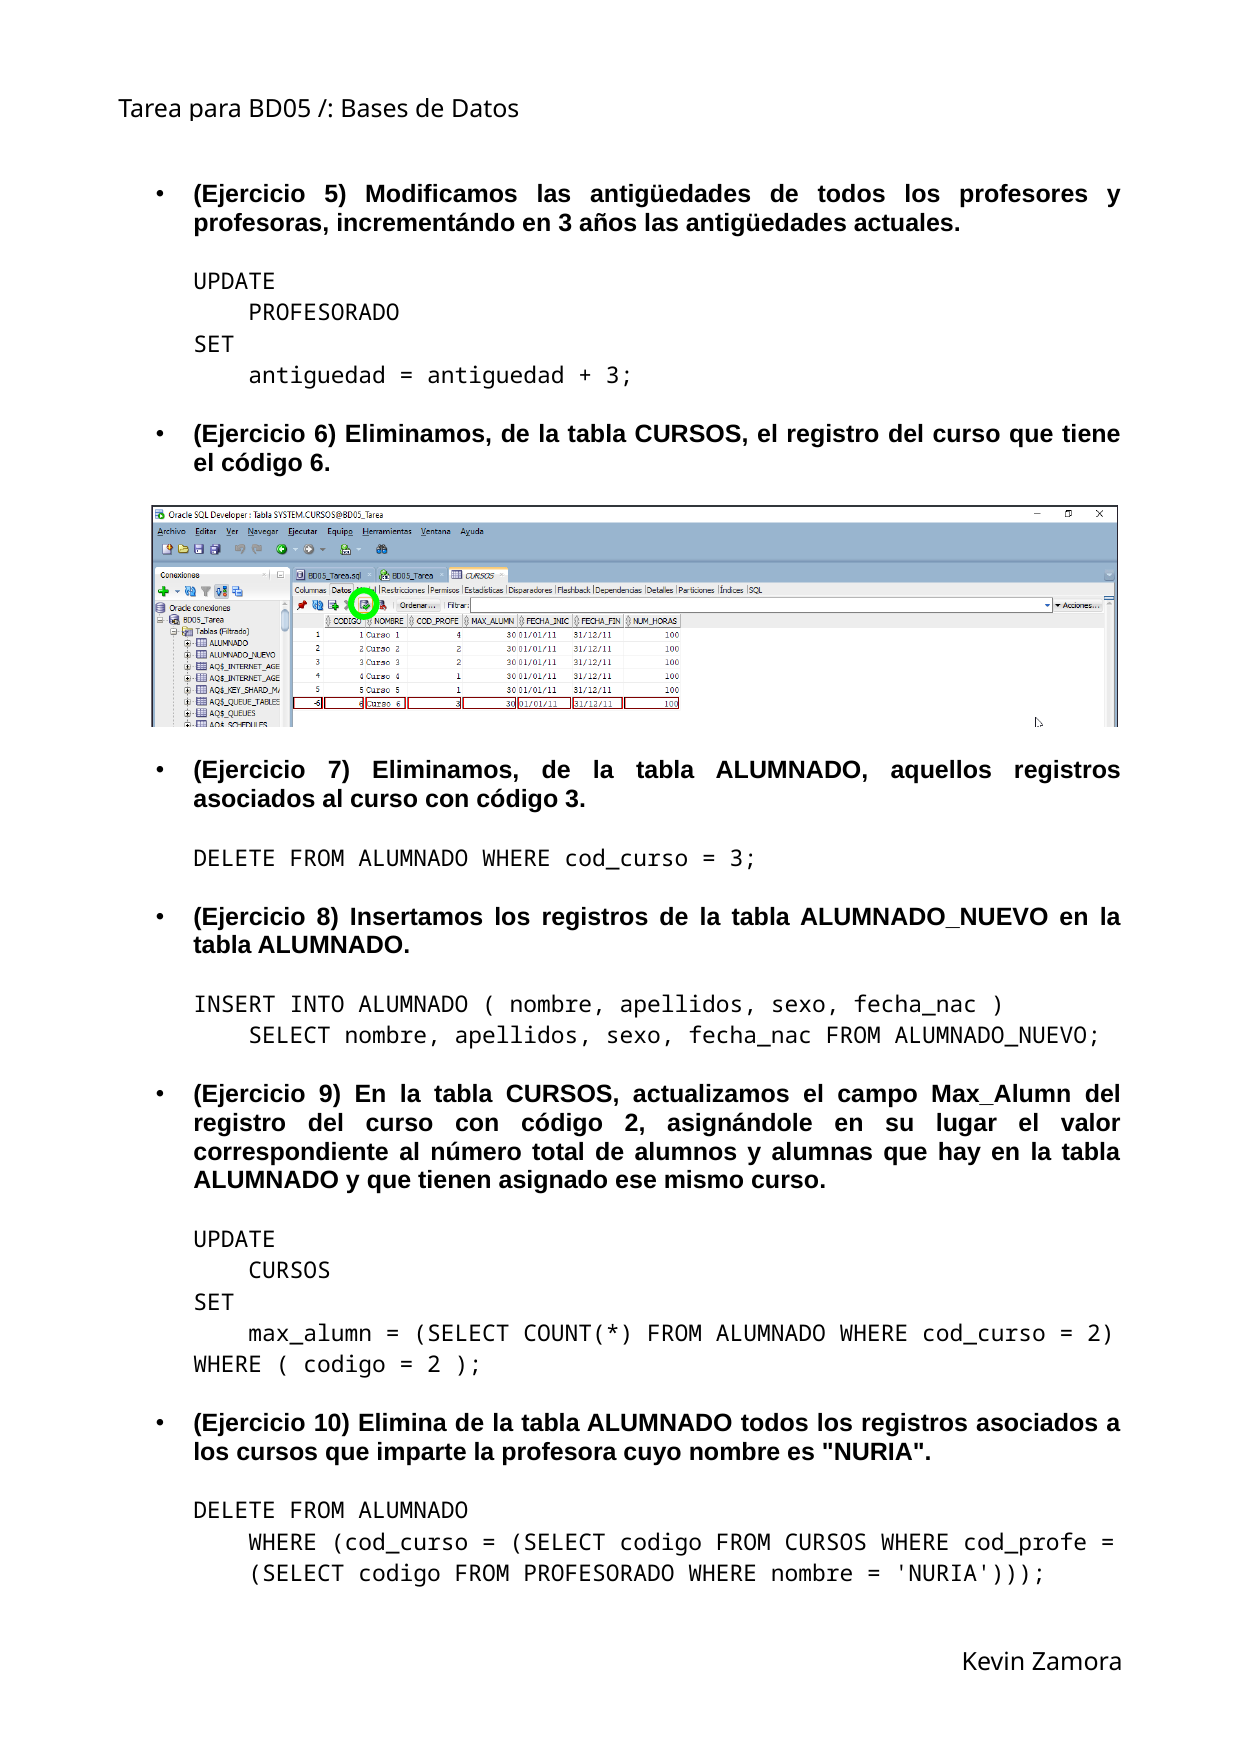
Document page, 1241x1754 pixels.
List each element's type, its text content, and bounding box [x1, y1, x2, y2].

list INSERT INTO ALUMNADO ( nombre, apellidos, sexo, fecha_nac ) [156, 988, 1122, 1019]
list (Ejercicio 10) Elimina de la tabla ALUMNADO todos los registros asociados a los cursos que imparte la profesora cuyo nombre es "NURIA". [156, 1408, 1122, 1466]
list CURSOS [156, 1254, 1122, 1286]
list (Ejercicio 7) Eliminamos, de la tabla ALUMNADO, aquellos registros asociados al curso con código 3. [156, 755, 1122, 813]
list UPDATE [156, 265, 1122, 296]
list UPDATE [156, 1223, 1122, 1254]
list (Ejercicio 6) Eliminamos, de la tabla CURSOS, el registro del curso que tiene el código 6. [156, 419, 1122, 476]
list DELETE FROM ALUMNADO WHERE cod_curso = 3; [156, 842, 1122, 873]
list DELETE FROM ALUMNADO [156, 1494, 1122, 1526]
list (Ejercicio 5) Modificamos las antigüedades de todos los profesores y profesoras, incrementándo en 3 años las antigüedades actuales. [156, 179, 1122, 236]
list (Ejercicio 9) En la tabla CURSOS, actualizamos el campo Max_Alumn del registro del curso con código 2, asignándole en su lugar el valor correspondiente al número total de alumnos y alumnas que hay en la tabla ALUMNADO y que tienen asignado ese mismo curso. [156, 1079, 1122, 1194]
list SET [156, 1286, 1122, 1317]
list (Ejercicio 8) Insertamos los registros de la tabla ALUMNADO_NUEVO en la tabla ALUMNADO. [156, 902, 1122, 959]
list antiguedad = antiguedad + 3; [156, 359, 1122, 390]
list WHERE ( codigo = 2 ); [156, 1348, 1122, 1379]
list SET [156, 328, 1122, 359]
list SELECT nombre, apellidos, sexo, fecha_nac FROM ALUMNADO_NUEVO; [156, 1019, 1122, 1050]
list max_alumn = (SELECT COUNT(*) FROM ALUMNADO WHERE cod_curso = 2) [156, 1317, 1122, 1348]
list (SELECT codigo FROM PROFESORADO WHERE nombre = 'NURIA'))); [156, 1557, 1122, 1588]
list WHERE (cod_curso = (SELECT codigo FROM CURSOS WHERE cod_profe = [156, 1526, 1122, 1557]
list PROFESORADO [156, 296, 1122, 328]
